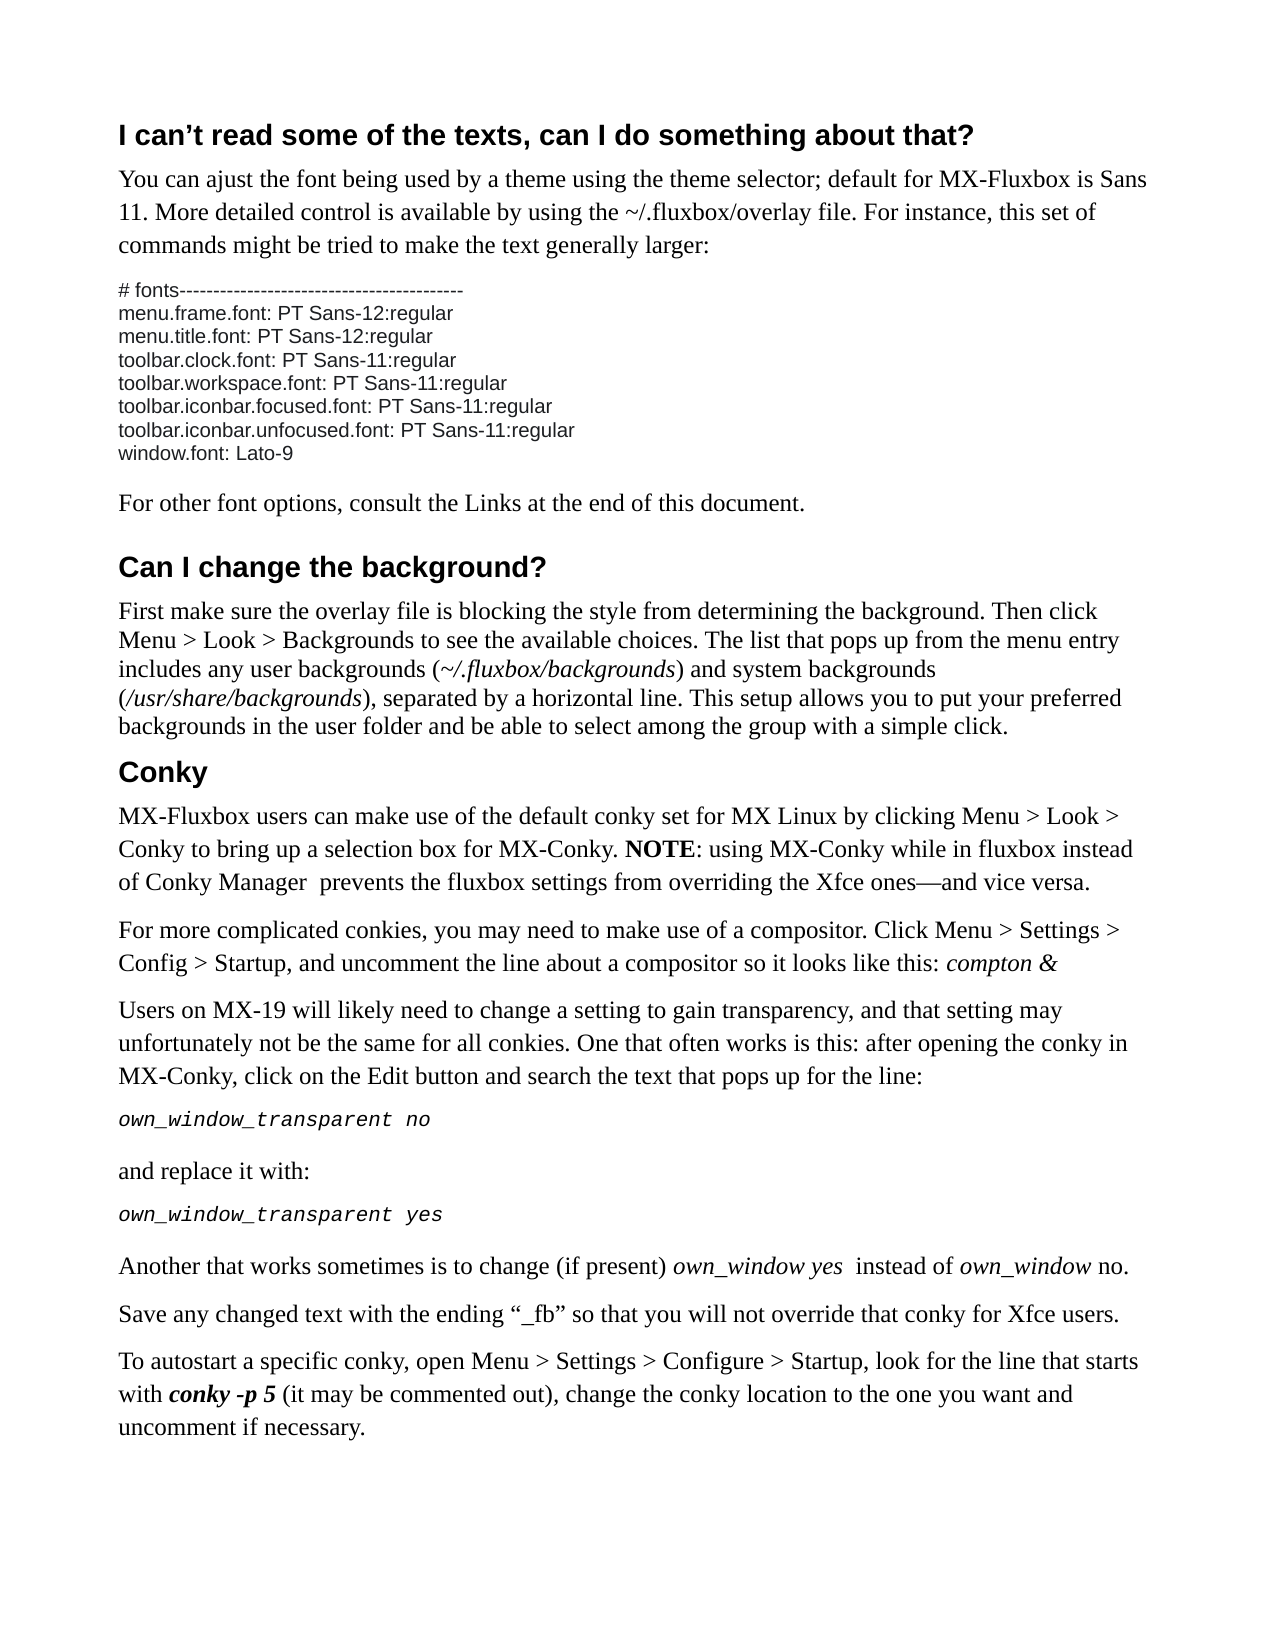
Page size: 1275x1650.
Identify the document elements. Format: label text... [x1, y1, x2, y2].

text To autostart a specific conky, open Menu > Settings > Configure > Startup, look for the line that starts with conky -p 5 (it may be commented out), change the conky location to the one you want and uncomment if necessary. [118, 1346, 1157, 1441]
subtitle Conky [118, 755, 1157, 788]
text # fonts------------------------------------------ menu.frame.font: PT Sans-12:regular menu.title.font: PT Sans-12:regular toolbar.clock.font: PT Sans-11:regular toolbar.workspace.font: PT Sans-11:regular toolbar.iconbar.focused.font: PT Sans-11:regular toolbar.iconbar.unfocused.font: PT Sans-11:regular window.font: Lato-9 [118, 278, 1157, 465]
text own_window_transparent yes [118, 1204, 1157, 1227]
subtitle Can I change the background? [118, 550, 1157, 584]
text Users on MX-19 will likely need to change a setting to gain transparency, and that setting may unfortunately not be the same for all conkies. One that often works is this: after opening the conky in MX-Conky, click on the Edit button and search the text that pops up for the line: [118, 995, 1157, 1090]
text For other font options, consult the Links at the end of this document. [118, 488, 1157, 517]
text Save any changed text with the ending “_fb” so that you will not override that conky for Xfce users. [118, 1299, 1157, 1327]
subtitle I can’t read some of the texts, can I do something about that? [118, 118, 1157, 152]
text For more complicated conkies, you may need to make use of a compositor. Click Menu > Settings > Config > Startup, and uncomment the line about a compositor so it looks like this: compton & [118, 915, 1157, 976]
text You can ajust the font being used by a theme using the theme selector; default for MX-Fluxbox is Sans 11. More detailed control is available by using the ~/.fluxbox/overlay file. For instance, this set of commands might be tried to make the text generally larger: [118, 164, 1157, 259]
text First make sure the overlay file is blocking the style from determining the background. Then click Menu > Look > Backgrounds to see the available choices. The list that pops up from the menu entry includes any user backgrounds (~/.fluxbox/backgrounds) and system backgrounds (/usr/share/backgrounds), separated by a horizontal line. This setup allows you to put your preferred backgrounds in the user folder and be able to select among the group with a simple click. [118, 596, 1157, 740]
text Another that works sometimes is to change (if present) own_window yes instead of own_window no. [118, 1251, 1157, 1280]
text MX-Fluxbox users can make use of the default conky set for MX Linux by clicking Menu > Look > Conky to bring up a selection box for MX-Conky. NOTE: using MX-Conky while in fluxbox instead of Conky Manager prevents the fluxbox settings from overriding the Xfce ones—and vice versa. [118, 801, 1157, 896]
text own_window_transparent no [118, 1109, 1157, 1133]
text and replace it with: [118, 1156, 1157, 1185]
